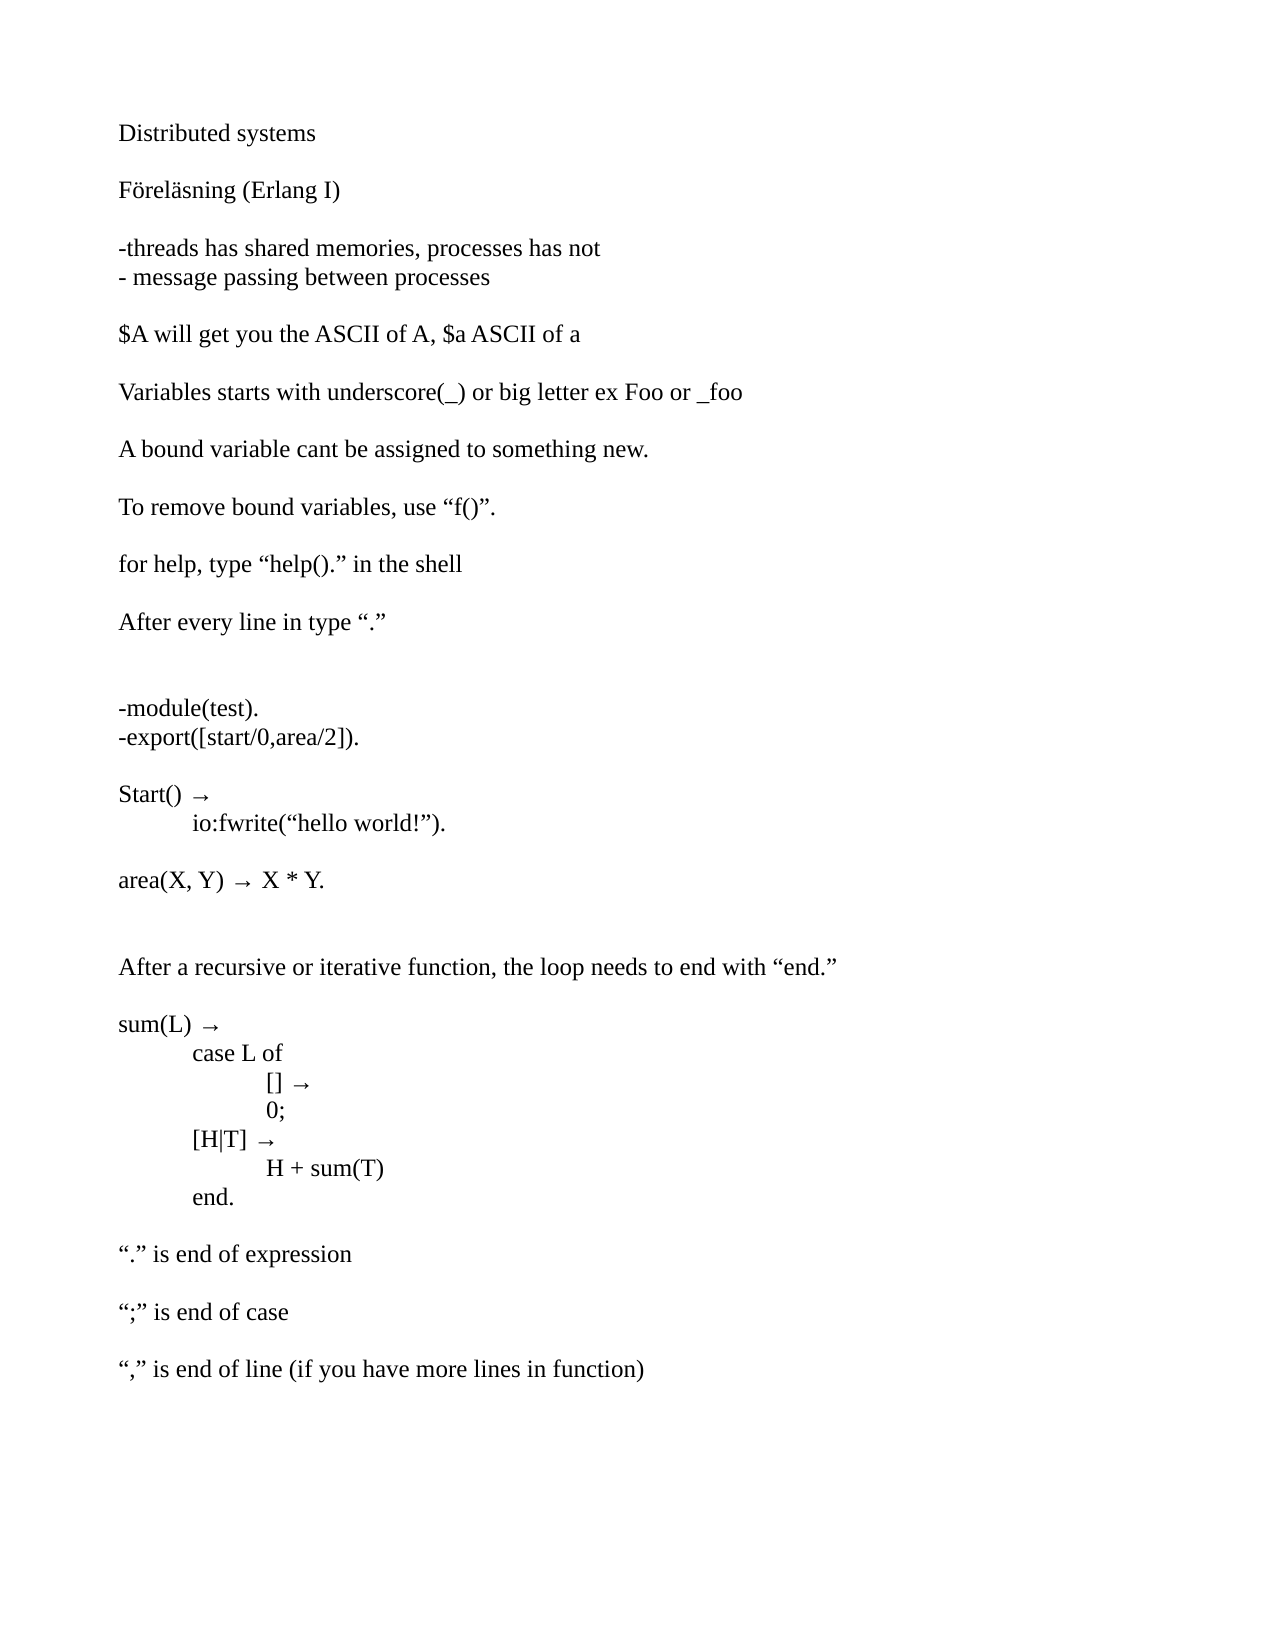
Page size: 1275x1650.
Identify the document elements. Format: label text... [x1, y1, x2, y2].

text -threads has shared memories, processes has not [118, 233, 1157, 262]
text io:fwrite(“hello world!”). [118, 808, 1157, 837]
text 0; [118, 1096, 1157, 1124]
text “;” is end of case [118, 1297, 1157, 1326]
text [] → [118, 1067, 1157, 1096]
text sum(L) → [118, 1009, 1157, 1038]
text case L of [118, 1038, 1157, 1067]
text A bound variable cant be assigned to something new. [118, 434, 1157, 463]
text -module(test). [118, 693, 1157, 722]
text -export([start/0,area/2]). [118, 722, 1157, 751]
text Distributed systems [118, 118, 1157, 147]
text H + sum(T) [118, 1153, 1157, 1182]
text [H|T] → [118, 1124, 1157, 1153]
text “.” is end of expression [118, 1239, 1157, 1268]
text Variables starts with underscore(_) or big letter ex Foo or _foo [118, 377, 1157, 406]
text Föreläsning (Erlang I) [118, 176, 1157, 204]
text To remove bound variables, use “f()”. [118, 492, 1157, 521]
text After a recursive or iterative function, the loop needs to end with “end.” [118, 952, 1157, 981]
text $A will get you the ASCII of A, $a ASCII of a [118, 319, 1157, 348]
text - message passing between processes [118, 262, 1157, 291]
text end. [118, 1182, 1157, 1211]
text “,” is end of line (if you have more lines in function) [118, 1354, 1157, 1383]
text Start() → [118, 779, 1157, 808]
text After every line in type “.” [118, 607, 1157, 636]
text area(X, Y) → X * Y. [118, 866, 1157, 894]
text for help, type “help().” in the shell [118, 549, 1157, 578]
